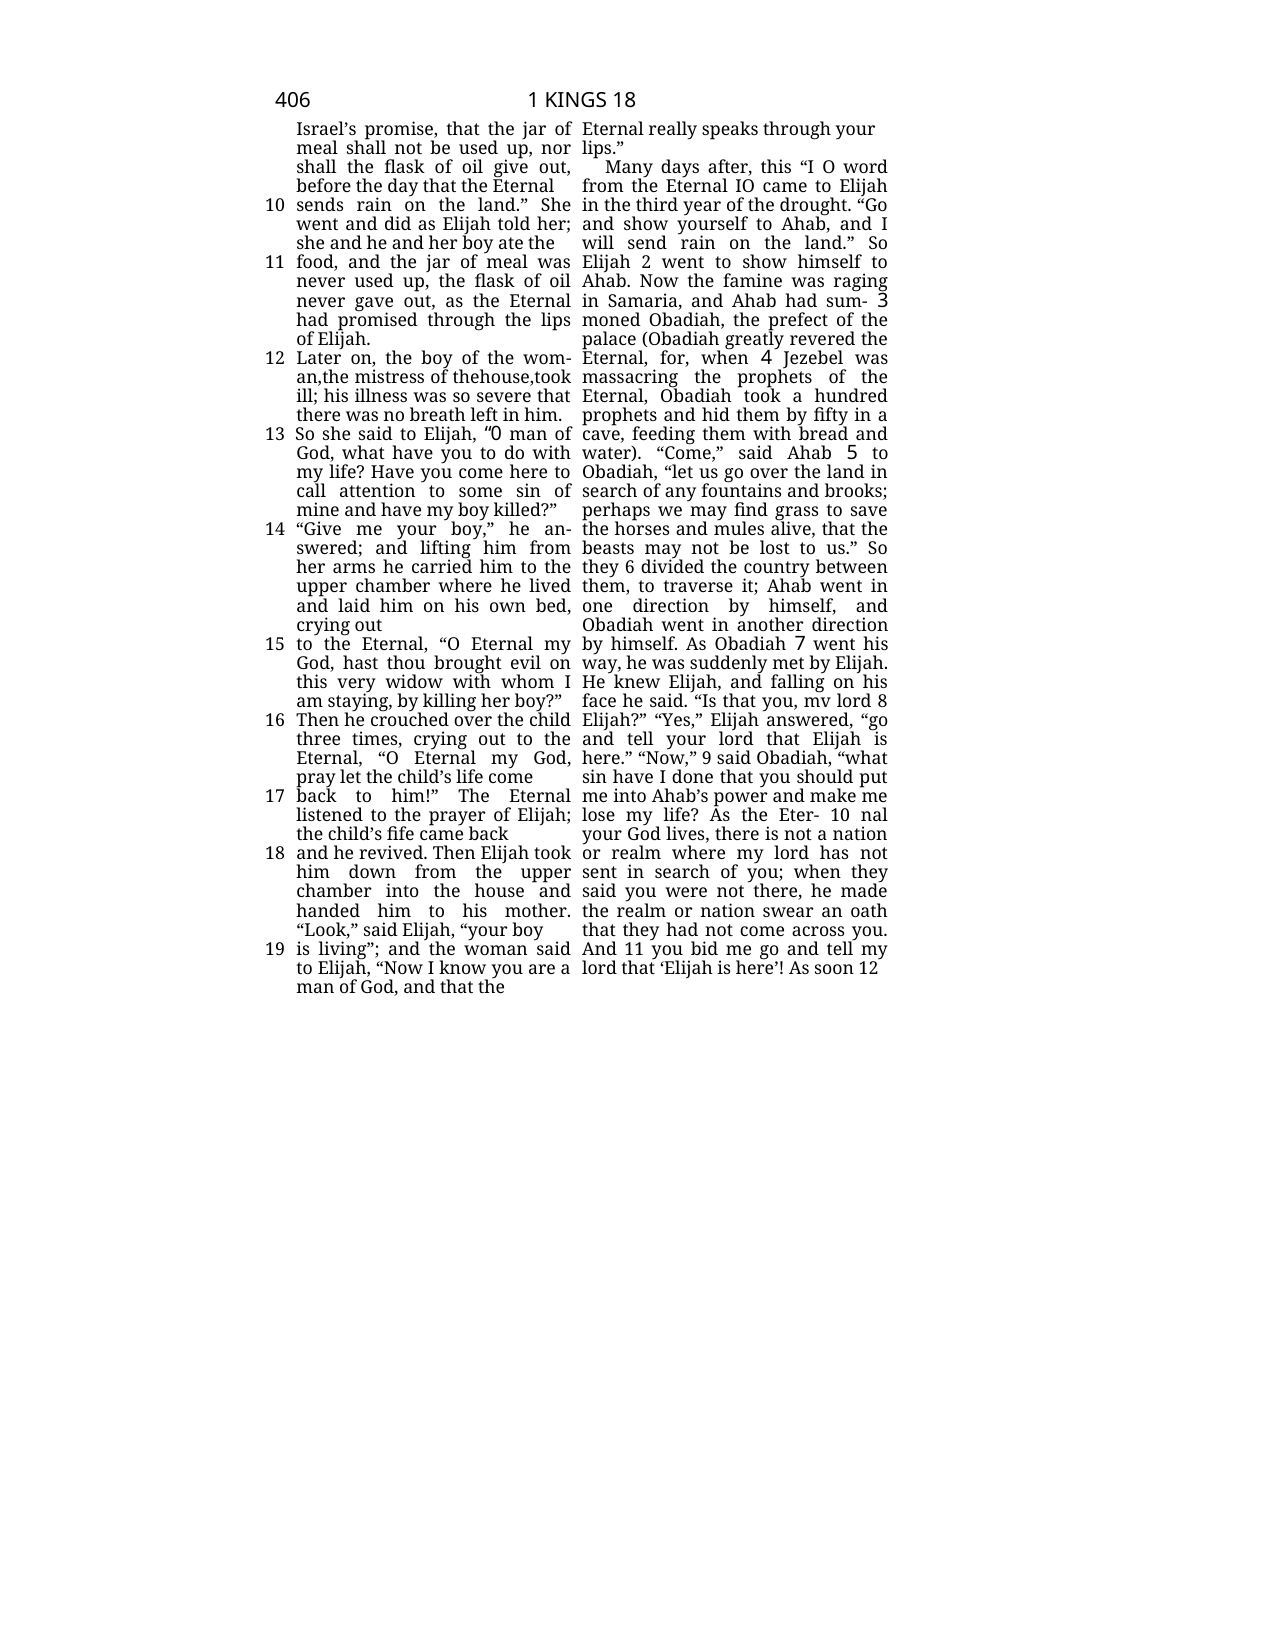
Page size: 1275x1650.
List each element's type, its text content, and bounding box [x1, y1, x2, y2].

list Israel’s promise, that the jar of meal shall not be used up, nor shall the flask of oil give out, before the day that the Eternal [265, 120, 571, 196]
list to the Eternal, “O Eternal my God, hast thou brought evil on this very widow with whom I am staying, by killing her boy?” [265, 635, 571, 711]
list Then he crouched over the child three times, crying out to the Eternal, “O Eternal my God, pray let the child’s life come [265, 711, 571, 787]
list and he revived. Then Elijah took him down from the upper chamber into the house and handed him to his mother. “Look,” said Elijah, “your boy [265, 844, 571, 940]
list food, and the jar of meal was never used up, the flask of oil never gave out, as the Eternal had promised through the lips of Elijah. [265, 254, 571, 349]
list is living”; and the woman said to Elijah, “Now I know you are a man of God, and that the [265, 940, 571, 997]
text Eternal really speaks through your lips.” [582, 120, 888, 158]
list “Give me your boy,” he an­swered; and lifting him from her arms he carried him to the upper chamber where he lived and laid him on his own bed, crying out [265, 521, 571, 635]
list So she said to Elijah, “0 man of God, what have you to do with my life? Have you come here to call attention to some sin of mine and have my boy killed?” [265, 425, 571, 521]
list Later on, the boy of the wom­an,the mistress of thehouse,took ill; his illness was so severe that there was no breath left in him. [265, 349, 571, 425]
list sends rain on the land.” She went and did as Elijah told her; she and he and her boy ate the [265, 196, 571, 254]
list back to him!” The Eternal listened to the prayer of Eli­jah; the child’s fife came back [265, 787, 571, 844]
text Many days after, this “I O word from the Eternal IO came to Elijah in the third year of the drought. “Go and show yourself to Ahab, and I will send rain on the land.” So Elijah 2 went to show himself to Ahab. Now the famine was raging in Samaria, and Ahab had sum- 3 moned Obadiah, the prefect of the palace (Obadiah greatly revered the Eternal, for, when 4 Jezebel was massacring the prophets of the Eternal, Obadiah took a hundred prophets and hid them by fifty in a cave, feeding them with bread and water). “Come,” said Ahab 5 to Obadiah, “let us go over the land in search of any fountains and brooks; perhaps we may find grass to save the horses and mules alive, that the beasts may not be lost to us.” So they 6 divided the country between them, to traverse it; Ahab went in one direction by himself, and Obadiah went in another direc­tion by himself. As Obadiah 7 went his way, he was sud­denly met by Elijah. He knew Elijah, and falling on his face he said. “Is that you, mv lord 8 Elijah?” “Yes,” Elijah an­swered, “go and tell your lord that Elijah is here.” “Now,” 9 said Obadiah, “what sin have I done that you should put me into Ahab’s power and make me lose my life? As the Eter- 10 nal your God lives, there is not a nation or realm where my lord has not sent in search of you; when they said you were not there, he made the realm or nation swear an oath that they had not come across you. And 11 you bid me go and tell my lord that ‘Elijah is here’! As soon 12 [582, 158, 888, 978]
